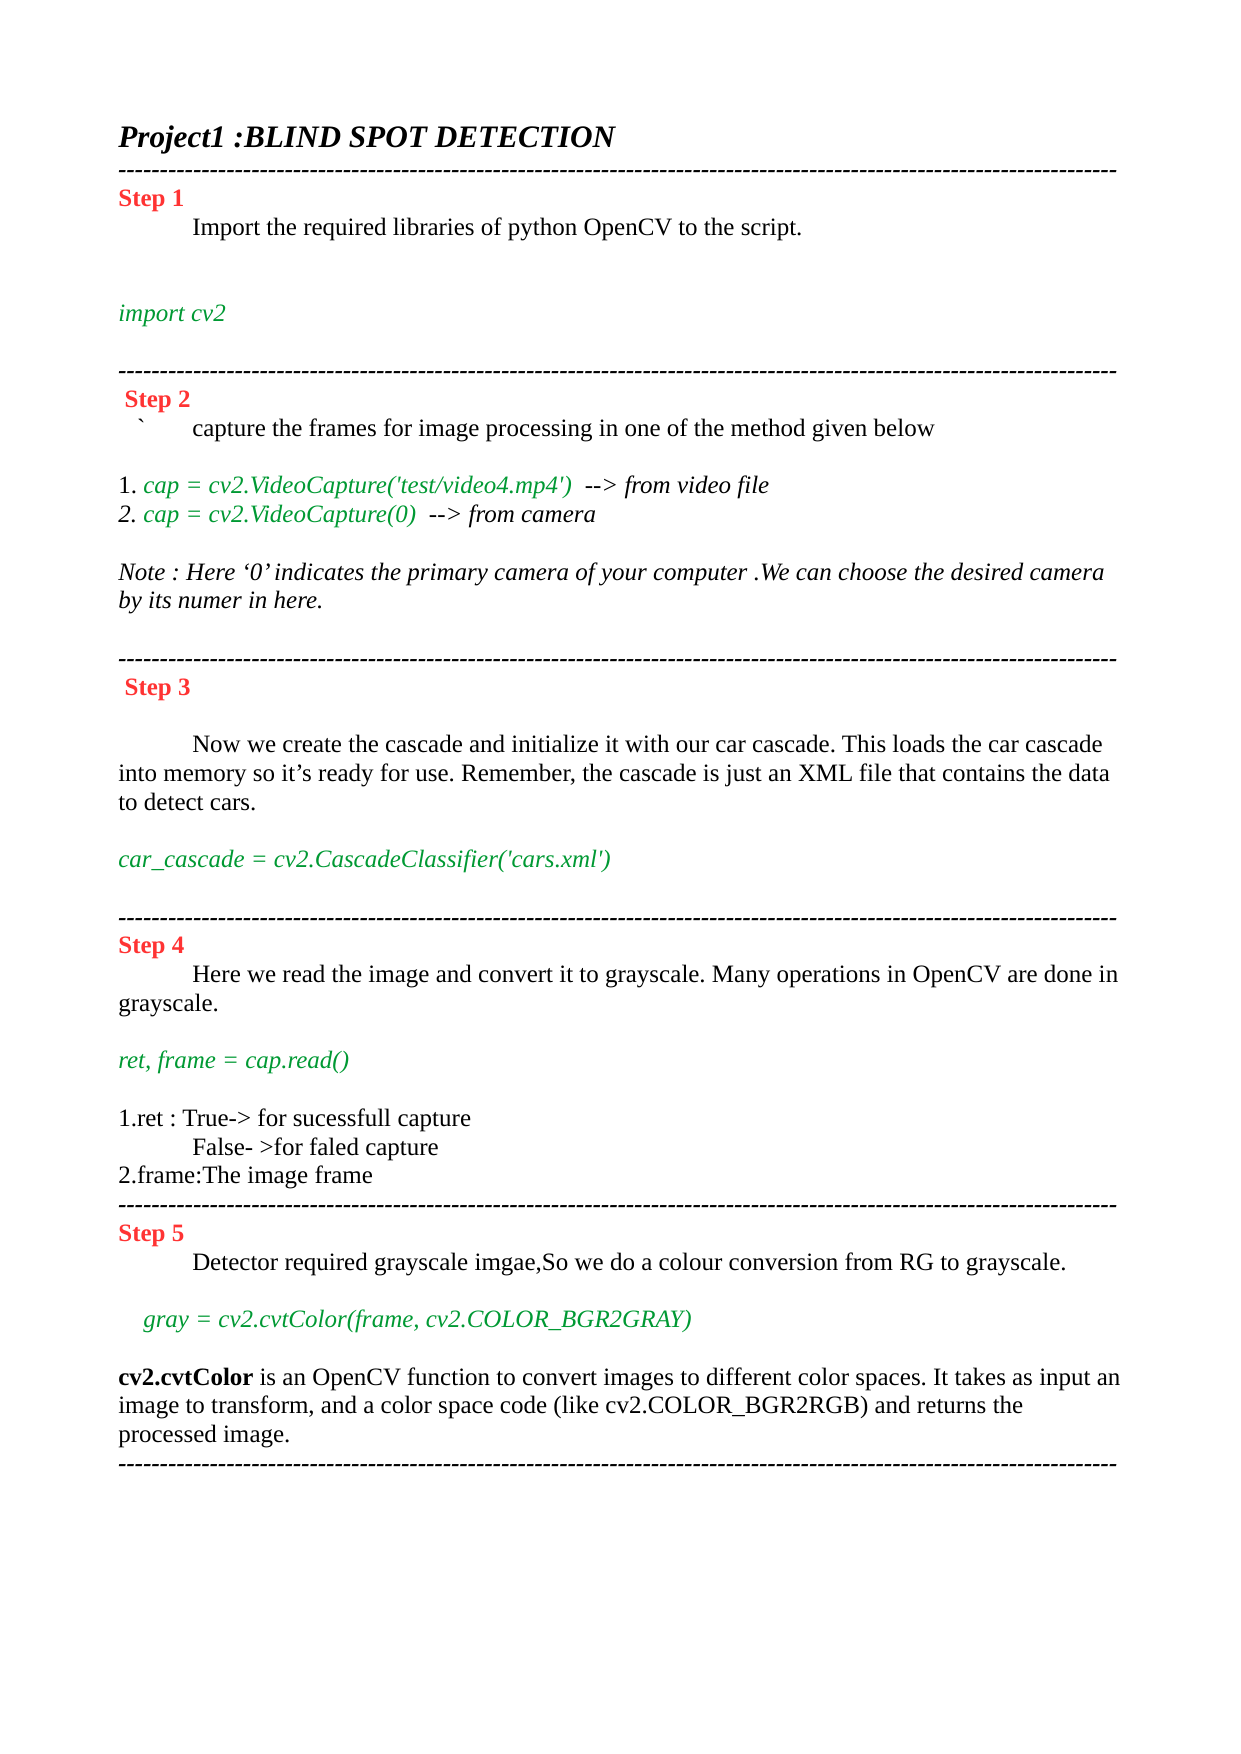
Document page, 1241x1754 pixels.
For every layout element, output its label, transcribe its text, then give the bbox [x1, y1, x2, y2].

text ------------------------------------------------------------------------------------------------------------------------ [118, 1448, 1122, 1477]
text False- >for faled capture [118, 1132, 1122, 1160]
text Here we read the image and convert it to grayscale. Many operations in OpenCV are done in grayscale. [118, 959, 1122, 1017]
text Step 3 [118, 672, 1122, 700]
text Step 2 [118, 384, 1122, 413]
text ------------------------------------------------------------------------------------------------------------------------ [118, 154, 1122, 183]
text Step 4 [118, 930, 1122, 959]
text Now we create the cascade and initialize it with our car cascade. This loads the car cascade into memory so it’s ready for use. Remember, the cascade is just an XML file that contains the data to detect cars. [118, 729, 1122, 815]
text import cv2 [118, 298, 1122, 327]
text Step 5 [118, 1218, 1122, 1247]
text 1. cap = cv2.VideoCapture('test/video4.mp4') --> from video file [118, 470, 1122, 499]
text cv2.cvtColor is an OpenCV function to convert images to different color spaces. It takes as input an image to transform, and a color space code (like cv2.COLOR_BGR2RGB) and returns the processed image. [118, 1362, 1122, 1448]
text Step 1 [118, 183, 1122, 212]
text ret, frame = cap.read() [118, 1045, 1122, 1074]
text ` capture the frames for image processing in one of the method given below [118, 413, 1122, 442]
text car_cascade = cv2.CascadeClassifier('cars.xml') [118, 844, 1122, 873]
text 2.frame:The image frame [118, 1160, 1122, 1189]
text 1.ret : True-> for sucessfull capture [118, 1103, 1122, 1132]
text ------------------------------------------------------------------------------------------------------------------------ [118, 1189, 1122, 1218]
text gray = cv2.cvtColor(frame, cv2.COLOR_BGR2GRAY) [118, 1304, 1122, 1333]
text ------------------------------------------------------------------------------------------------------------------------ [118, 902, 1122, 930]
text Import the required libraries of python OpenCV to the script. [118, 212, 1122, 240]
text ------------------------------------------------------------------------------------------------------------------------ [118, 355, 1122, 384]
text 2. cap = cv2.VideoCapture(0) --> from camera [118, 499, 1122, 528]
text Detector required grayscale imgae,So we do a colour conversion from RG to grayscale. [118, 1247, 1122, 1275]
text Note : Here ‘0’ indicates the primary camera of your computer .We can choose the desired camera by its numer in here. [118, 557, 1122, 614]
text Project1 :BLIND SPOT DETECTION [118, 118, 1122, 154]
text ------------------------------------------------------------------------------------------------------------------------ [118, 643, 1122, 672]
